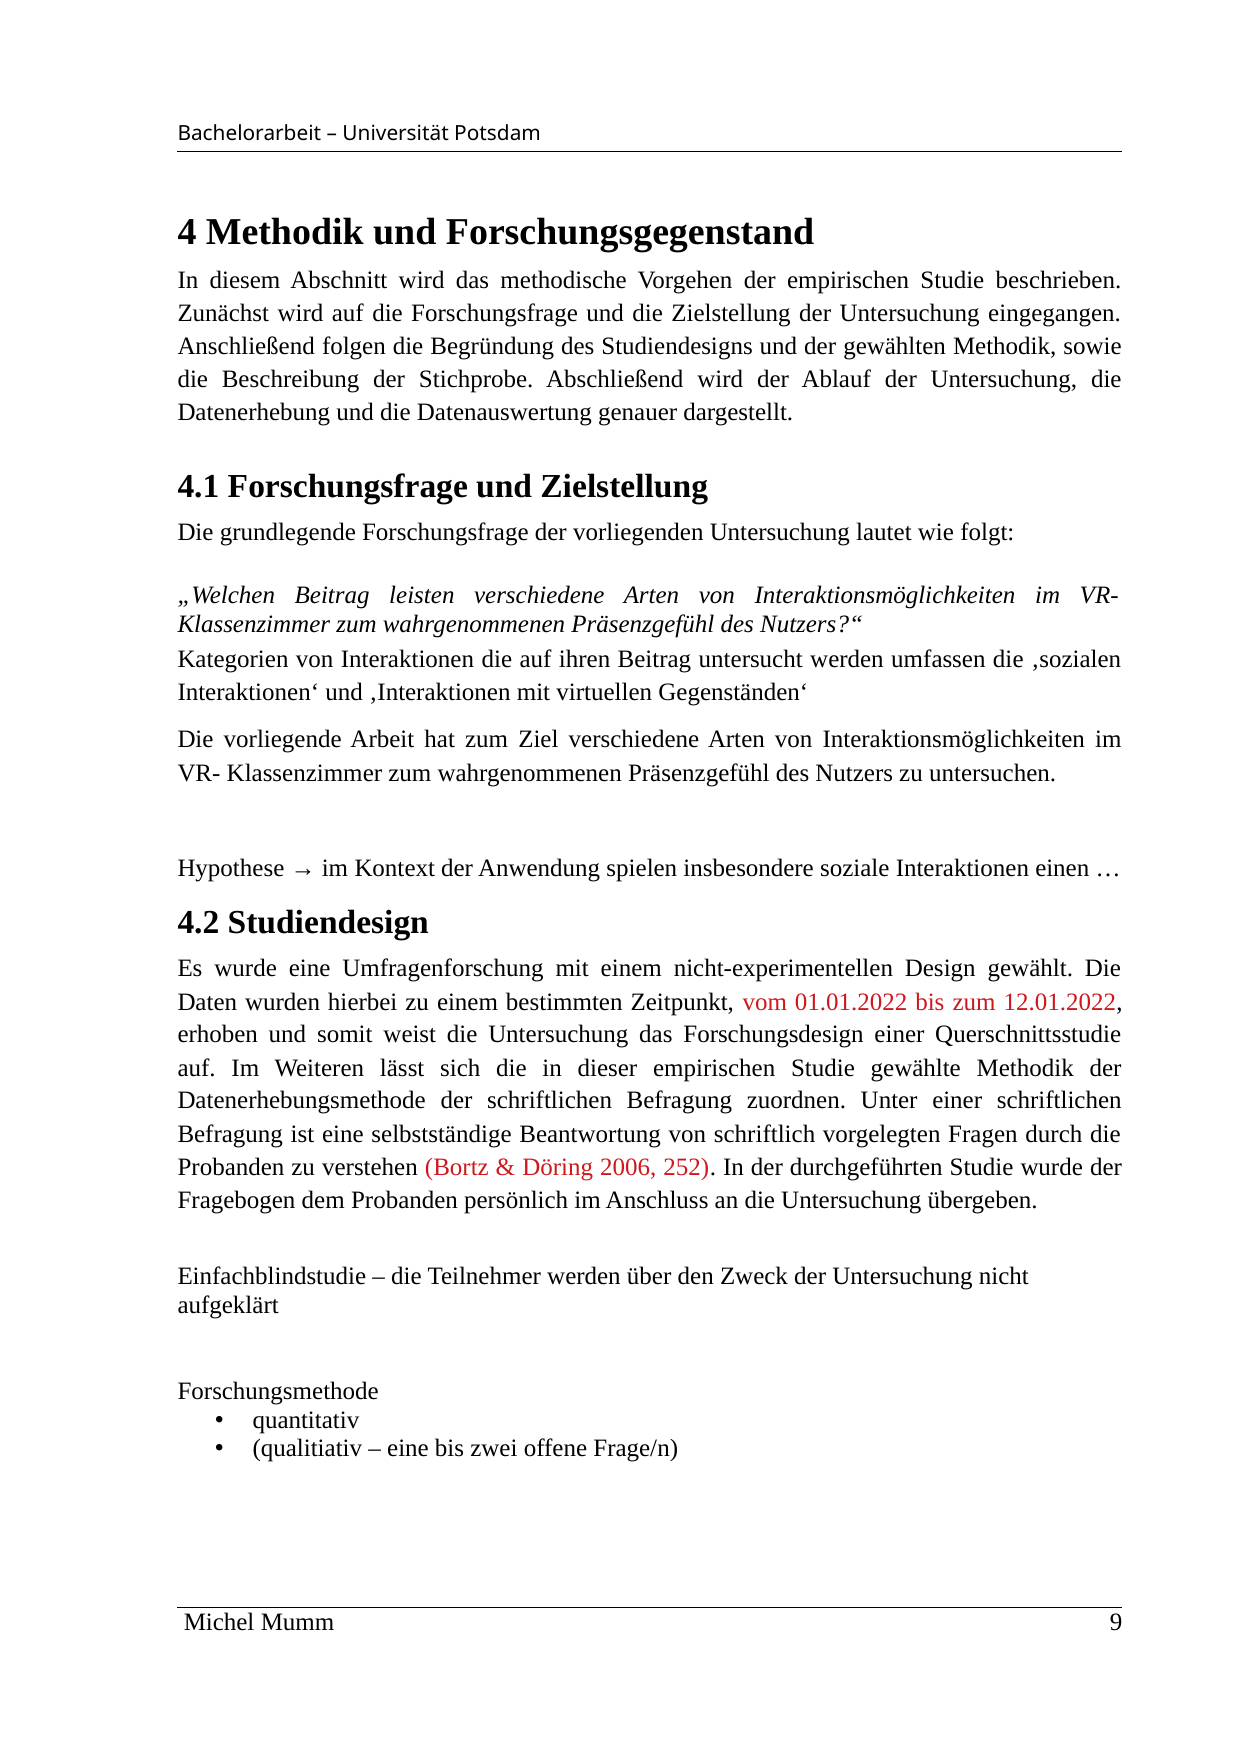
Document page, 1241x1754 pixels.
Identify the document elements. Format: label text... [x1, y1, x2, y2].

text Die vorliegende Arbeit hat zum Ziel verschiedene Arten von Interaktionsmöglichkeiten im VR- Klassenzimmer zum wahrgenommenen Präsenzgefühl des Nutzers zu untersuchen. [177, 724, 1122, 786]
subtitle 4.2 Studiendesign [177, 902, 1122, 941]
text In diesem Abschnitt wird das methodische Vorgehen der empirischen Studie beschrieben. Zunächst wird auf die Forschungsfrage und die Zielstellung der Untersuchung eingegangen. Anschließend folgen die Begründung des Studiendesigns und der gewählten Methodik, sowie die Beschreibung der Stichprobe. Abschließend wird der Ablauf der Untersuchung, die Datenerhebung und die Datenauswertung genauer dargestellt. [177, 265, 1122, 426]
text Die grundlegende Forschungsfrage der vorliegenden Untersuchung lautet wie folgt: [177, 517, 1122, 546]
subtitle 4 Methodik und Forschungsgegenstand [177, 209, 1122, 253]
text „Welchen Beitrag leisten verschiedene Arten von Interaktionsmöglichkeiten im VR- Klassenzimmer zum wahrgenommenen Präsenzgefühl des Nutzers?“ [177, 581, 1122, 638]
list (qualitiativ – eine bis zwei offene Frage/n) [215, 1433, 1122, 1462]
text Es wurde eine Umfragenforschung mit einem nicht-experimentellen Design gewählt. Die Daten wurden hierbei zu einem bestimmten Zeitpunkt, vom 01.01.2022 bis zum 12.01.2022, erhoben und somit weist die Untersuchung das Forschungsdesign einer Querschnittsstudie auf. Im Weiteren lässt sich die in dieser empirischen Studie gewählte Methodik der Datenerhebungsmethode der schriftlichen Befragung zuordnen. Unter einer schriftlichen Befragung ist eine selbstständige Beantwortung von schriftlich vorgelegten Fragen durch die Probanden zu verstehen (Bortz & Döring 2006, 252). In der durchgeführten Studie wurde der Fragebogen dem Probanden persönlich im Anschluss an die Untersuchung übergeben. [177, 953, 1122, 1213]
text Einfachblindstudie – die Teilnehmer werden über den Zweck der Untersuchung nicht aufgeklärt [177, 1261, 1122, 1318]
list quantitativ [215, 1405, 1122, 1433]
text Kategorien von Interaktionen die auf ihren Beitrag untersucht werden umfassen die ‚sozialen Interaktionen‘ und ‚Interaktionen mit virtuellen Gegenständen‘ [177, 644, 1122, 706]
text Forschungsmethode [177, 1376, 1122, 1405]
text Hypothese → im Kontext der Anwendung spielen insbesondere soziale Interaktionen einen … [177, 853, 1122, 882]
subtitle 4.1 Forschungsfrage und Zielstellung [177, 466, 1122, 504]
